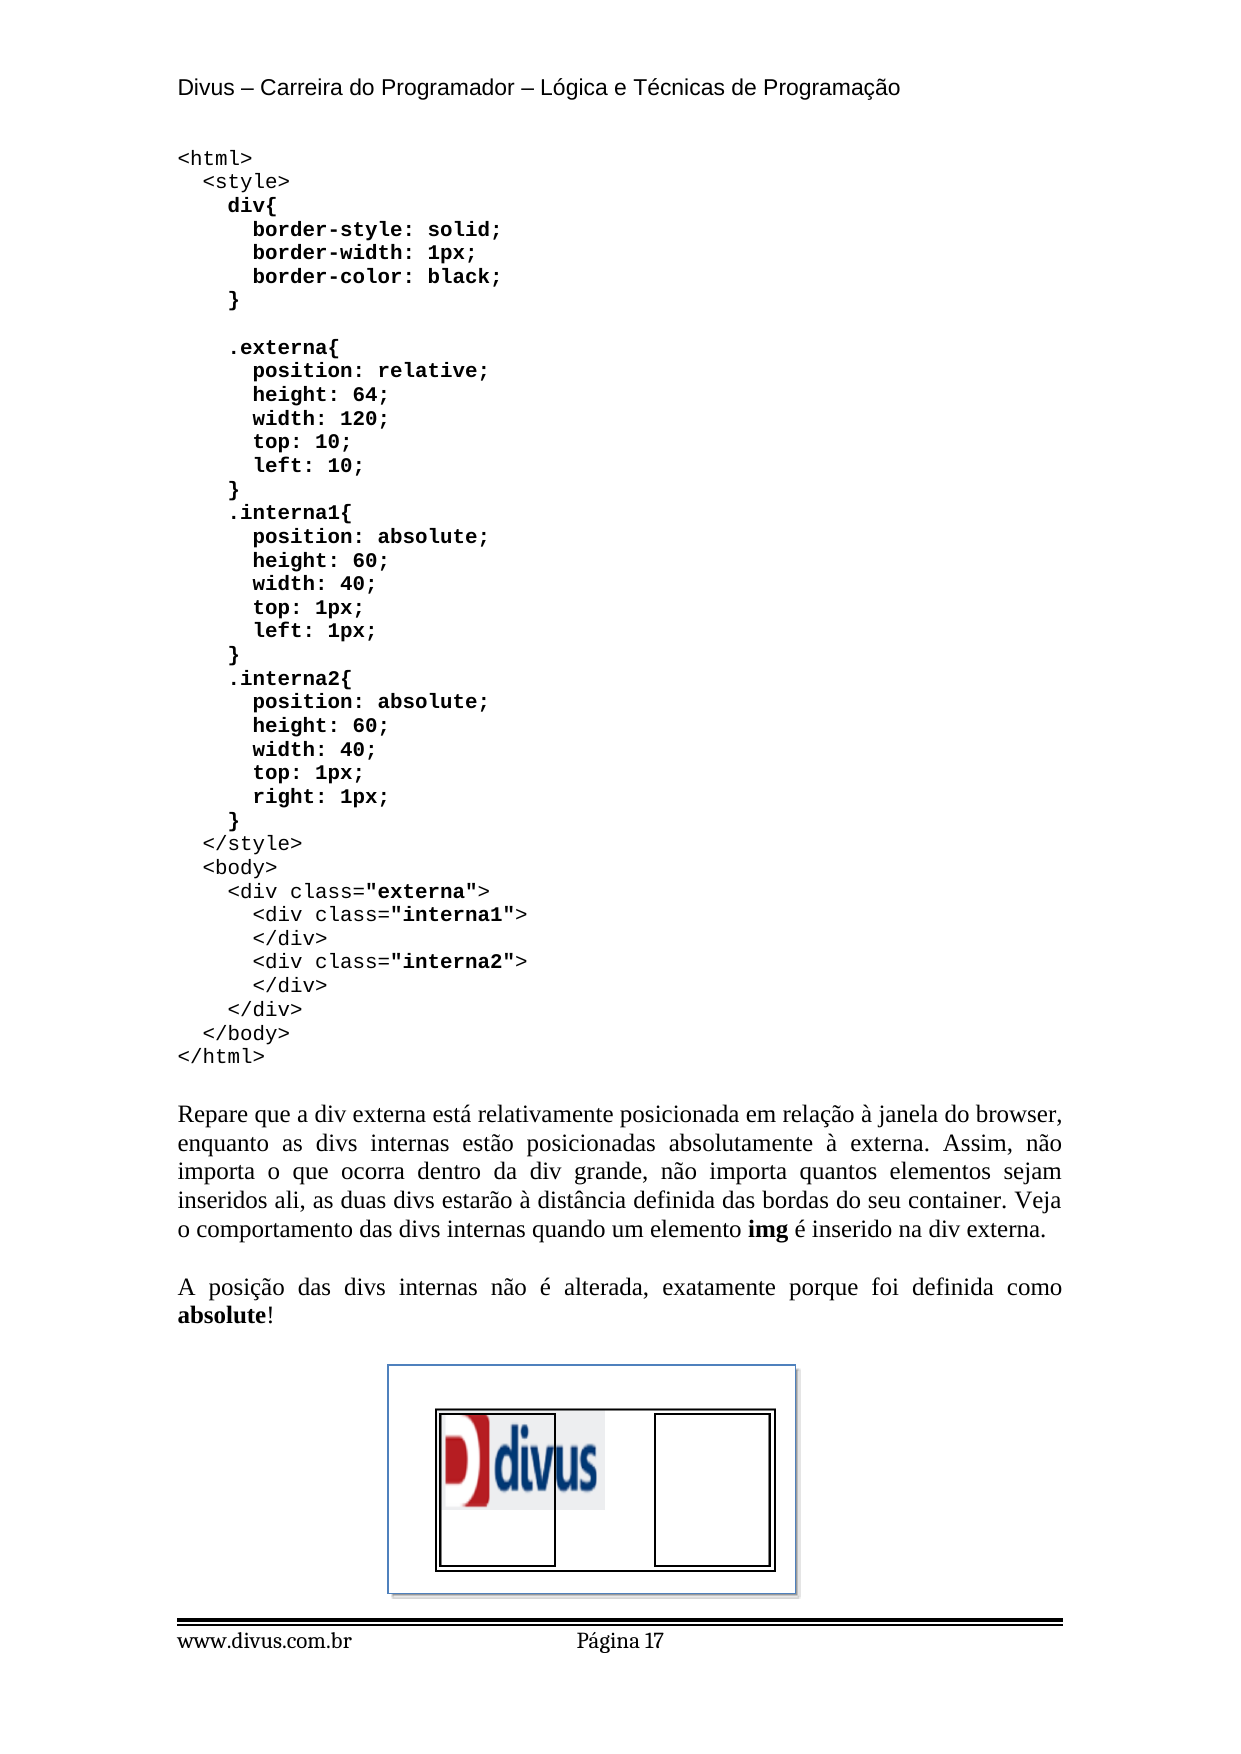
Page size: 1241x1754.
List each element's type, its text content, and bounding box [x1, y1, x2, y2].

text </div> [177, 928, 1063, 952]
text top: 10; [177, 431, 1063, 455]
text right: 1px; [177, 786, 1063, 810]
text A posição das divs internas não é alterada, exatamente porque foi definida como absolute! [177, 1272, 1063, 1329]
text left: 1px; [177, 621, 1063, 644]
text <style> [177, 171, 1063, 195]
text </style> [177, 833, 1063, 857]
text height: 60; [177, 715, 1063, 739]
text top: 1px; [177, 597, 1063, 621]
text width: 40; [177, 739, 1063, 762]
text width: 40; [177, 573, 1063, 597]
text height: 60; [177, 549, 1063, 573]
text border-style: solid; [177, 218, 1063, 242]
text div{ [177, 195, 1063, 218]
text <div class="interna2"> [177, 952, 1063, 975]
text } [177, 479, 1063, 502]
text } [177, 810, 1063, 833]
text </body> [177, 1022, 1063, 1046]
text <html> [177, 148, 1063, 171]
text </div> [177, 999, 1063, 1022]
text <body> [177, 857, 1063, 881]
text } [177, 289, 1063, 313]
text Repare que a div externa está relativamente posicionada em relação à janela do browser, enquanto as divs internas estão posicionadas absolutamente à externa. Assim, não importa o que ocorra dentro da div grande, não importa quantos elementos sejam inseridos ali, as duas divs estarão à distância definida das bordas do seu container. Veja o comportamento das divs internas quando um elemento img é inserido na div externa. [177, 1099, 1063, 1243]
text </html> [177, 1046, 1063, 1070]
text border-color: black; [177, 266, 1063, 289]
text <div class="interna1"> [177, 904, 1063, 928]
text .externa{ [177, 337, 1063, 360]
text top: 1px; [177, 762, 1063, 786]
text <div class="externa"> [177, 881, 1063, 904]
text height: 64; [177, 384, 1063, 408]
text } [177, 644, 1063, 668]
text left: 10; [177, 455, 1063, 479]
text position: relative; [177, 360, 1063, 384]
text position: absolute; [177, 526, 1063, 549]
text width: 120; [177, 408, 1063, 431]
text .interna1{ [177, 502, 1063, 526]
text position: absolute; [177, 691, 1063, 715]
text </div> [177, 975, 1063, 999]
text border-width: 1px; [177, 242, 1063, 266]
text .interna2{ [177, 668, 1063, 691]
picture [389, 1366, 795, 1593]
